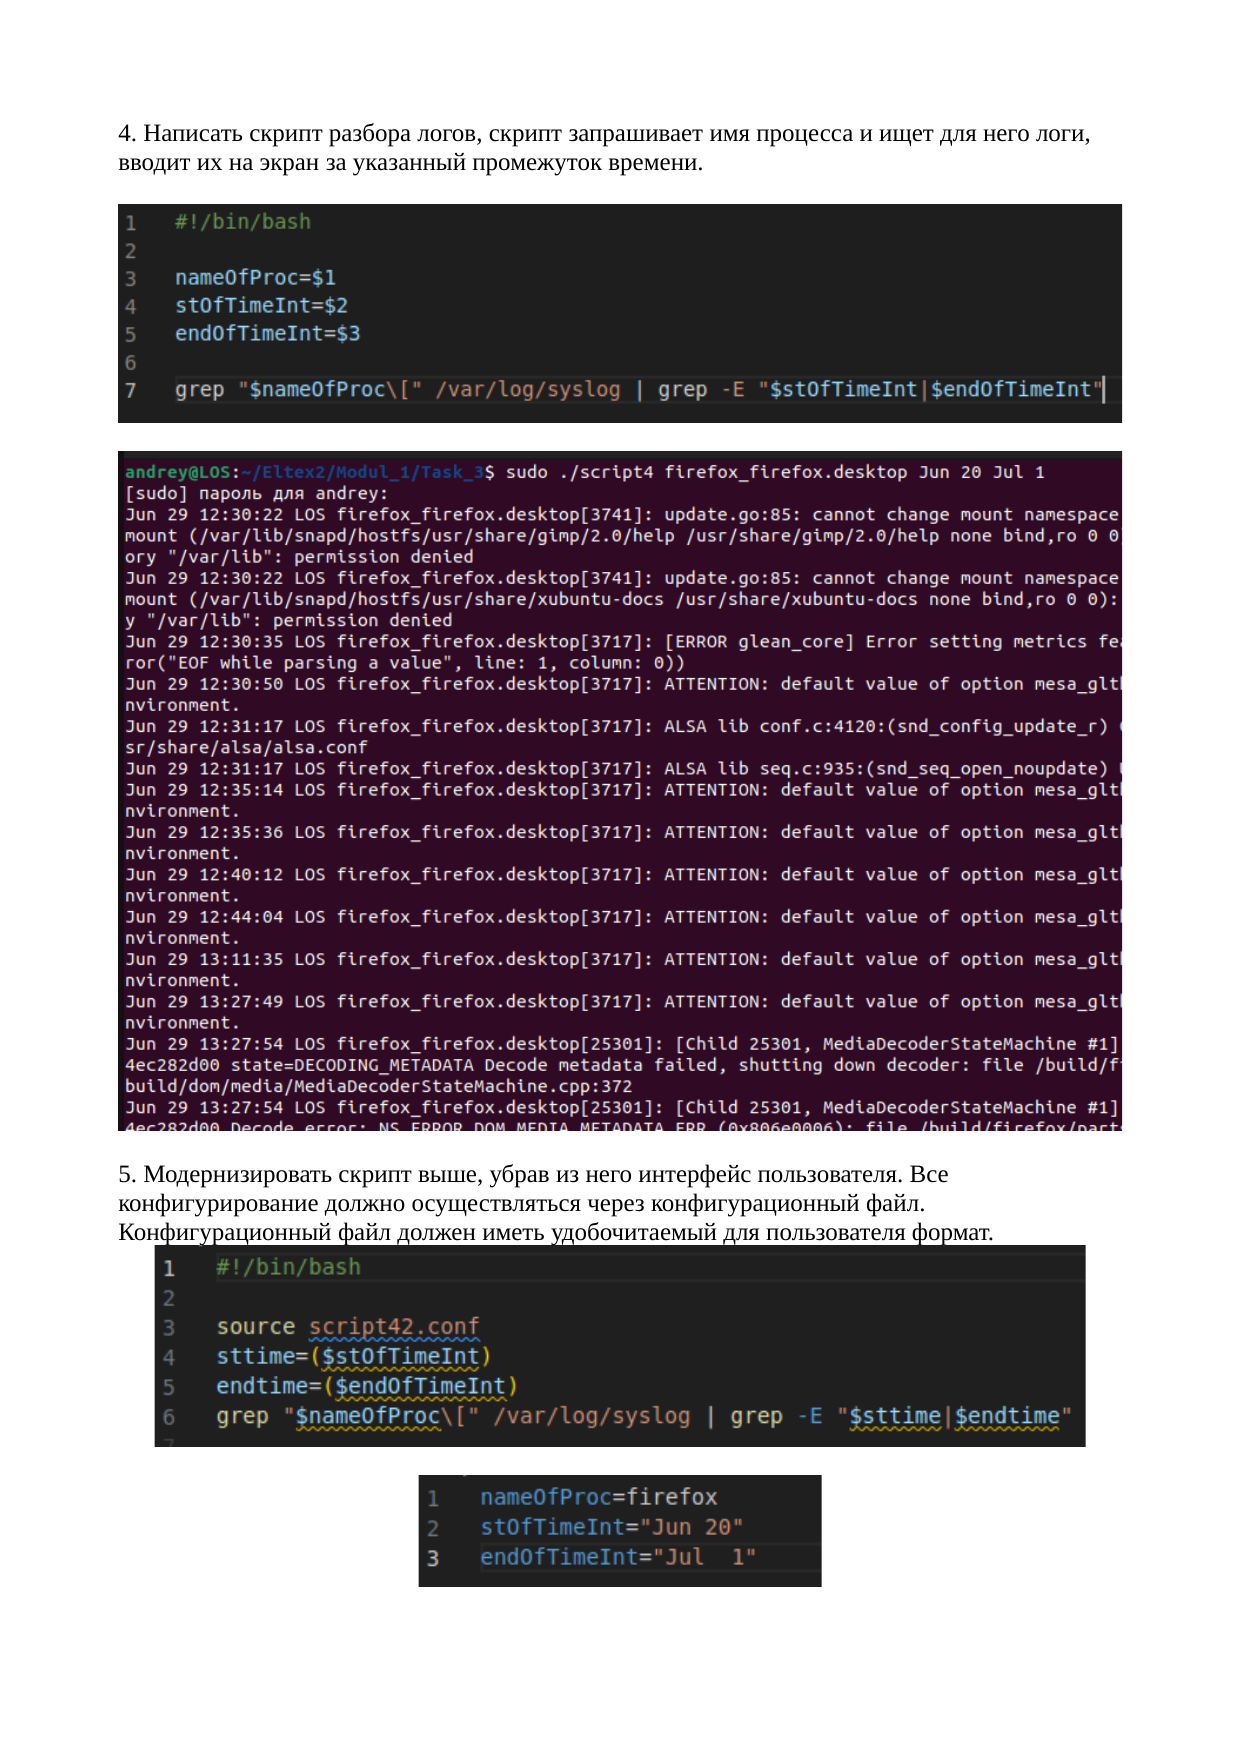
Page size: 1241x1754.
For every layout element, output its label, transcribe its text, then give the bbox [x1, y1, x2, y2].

picture [118, 204, 1123, 423]
picture [154, 1245, 1086, 1447]
text 4. Написать скрипт разбора логов, скрипт запрашивает имя процесса и ищет для него логи, вводит их на экран за указанный промежуток времени. [118, 118, 1122, 176]
picture [418, 1475, 822, 1587]
text 5. Модернизировать скрипт выше, убрав из него интерфейс пользователя. Все конфигурирование должно осуществляться через конфигурационный файл. Конфигурационный файл должен иметь удобочитаемый для пользователя формат. [118, 1159, 1122, 1245]
picture [118, 451, 1123, 1131]
